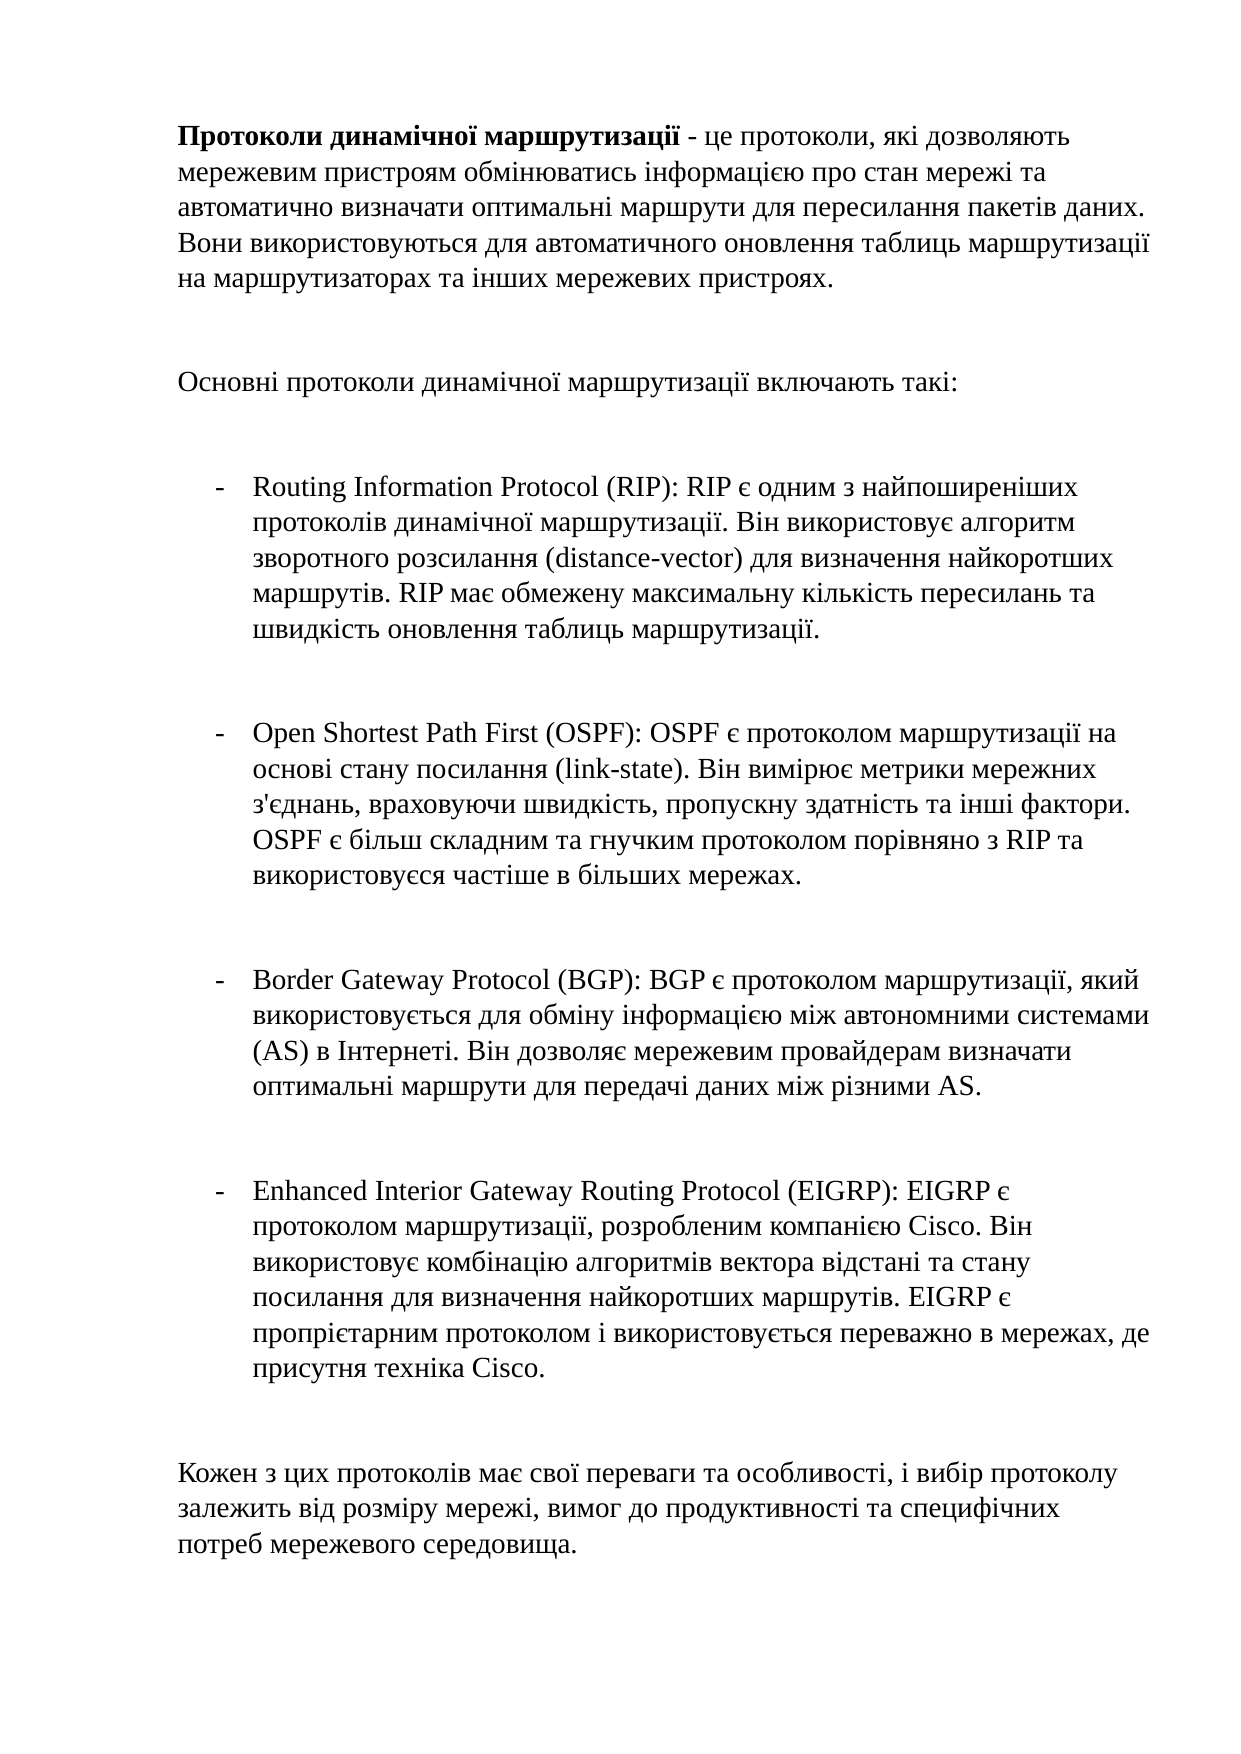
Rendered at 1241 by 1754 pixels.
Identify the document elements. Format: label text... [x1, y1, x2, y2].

list Open Shortest Path First (OSPF): OSPF є протоколом маршрутизації на основі стану посилання (link-state). Він вимірює метрики мережних з'єднань, враховуючи швидкість, пропускну здатність та інші фактори. OSPF є більш складним та гнучким протоколом порівняно з RIP та використовуєся частіше в більших мережах. [215, 715, 1152, 891]
text Протоколи динамічної маршрутизації - це протоколи, які дозволяють мережевим пристроям обмінюватись інформацією про стан мережі та автоматично визначати оптимальні маршрути для пересилання пакетів даних. Вони використовуються для автоматичного оновлення таблиць маршрутизації на маршрутизаторах та інших мережевих пристроях. [177, 118, 1152, 294]
text Основні протоколи динамічної маршрутизації включають такі: [177, 364, 1152, 398]
list Enhanced Interior Gateway Routing Protocol (EIGRP): EIGRP є протоколом маршрутизації, розробленим компанією Cisco. Він використовує комбінацію алгоритмів вектора відстані та стану посилання для визначення найкоротших маршрутів. EIGRP є пропрієтарним протоколом і використовується переважно в мережах, де присутня техніка Cisco. [215, 1173, 1152, 1384]
list Border Gateway Protocol (BGP): BGP є протоколом маршрутизації, який використовується для обміну інформацією між автономними системами (AS) в Інтернеті. Він дозволяє мережевим провайдерам визначати оптимальні маршрути для передачі даних між різними AS. [215, 962, 1152, 1102]
text Кожен з цих протоколів має свої переваги та особливості, і вибір протоколу залежить від розміру мережі, вимог до продуктивності та специфічних потреб мережевого середовища. [177, 1455, 1152, 1559]
list Routing Information Protocol (RIP): RIP є одним з найпоширеніших протоколів динамічної маршрутизації. Він використовує алгоритм зворотного розсилання (distance-vector) для визначення найкоротших маршрутів. RIP має обмежену максимальну кількість пересилань та швидкість оновлення таблиць маршрутизації. [215, 469, 1152, 644]
